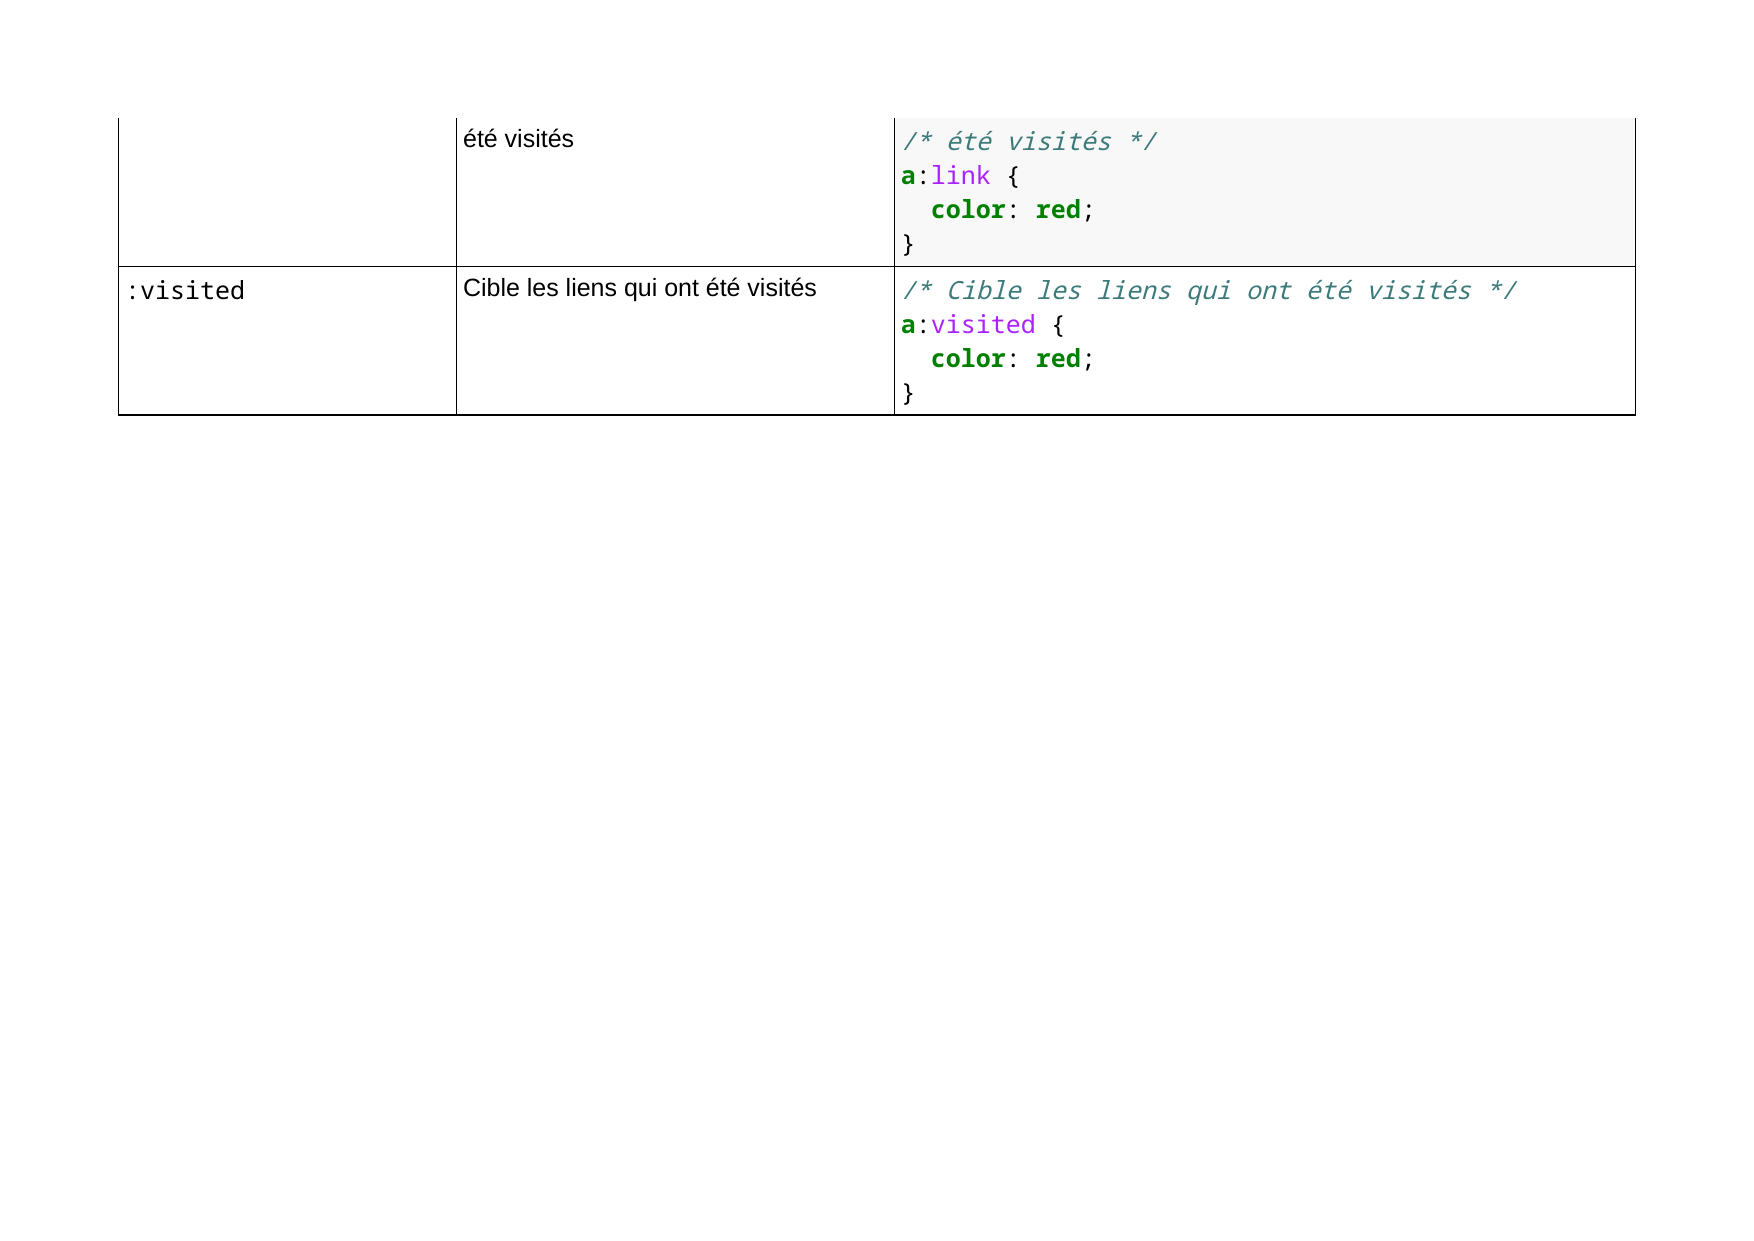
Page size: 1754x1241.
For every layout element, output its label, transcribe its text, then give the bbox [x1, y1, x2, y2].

table_cell [119, 118, 456, 266]
table_cell :visited [119, 267, 456, 414]
table_cell été visités [457, 118, 894, 266]
table_cell Cible les liens qui ont été visités [457, 267, 894, 414]
table_cell /* été visités */ a:link { color: red; } [895, 118, 1635, 266]
table_cell /* Cible les liens qui ont été visités */ a:visited { color: red; } [895, 267, 1635, 414]
